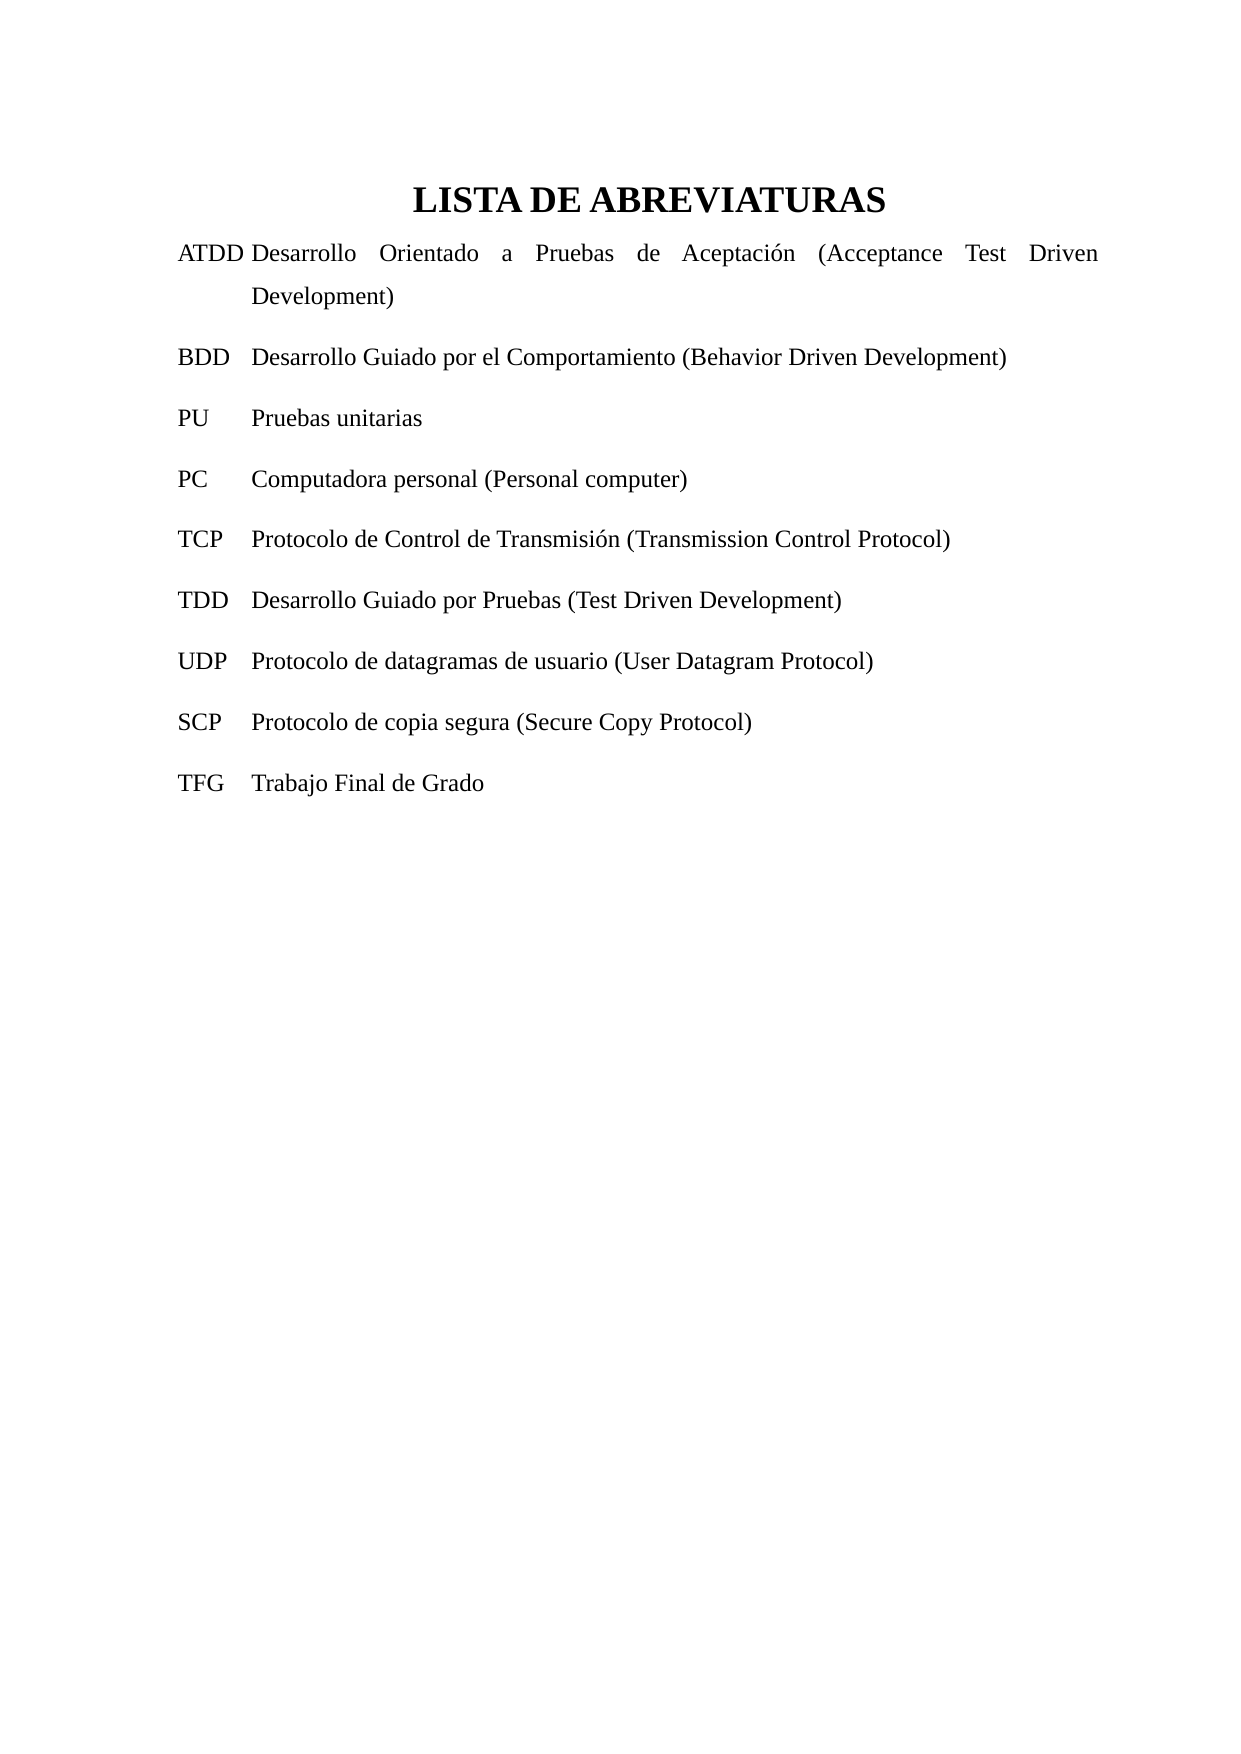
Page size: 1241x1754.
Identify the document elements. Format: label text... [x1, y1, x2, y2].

text PC Computadora personal (Personal computer) [177, 464, 1122, 492]
text TCP Protocolo de Control de Transmisión (Transmission Control Protocol) [177, 524, 1122, 553]
text PU Pruebas unitarias [177, 403, 1122, 432]
text TDD Desarrollo Guiado por Pruebas (Test Driven Development) [177, 585, 1122, 614]
text UDP Protocolo de datagramas de usuario (User Datagram Protocol) [177, 646, 1122, 675]
text SCP Protocolo de copia segura (Secure Copy Protocol) [177, 707, 1122, 736]
text BDD Desarrollo Guiado por el Comportamiento (Behavior Driven Development) [177, 342, 1122, 371]
text TFG Trabajo Final de Grado [177, 768, 1122, 797]
text Lista de Abreviaturas [177, 177, 1122, 220]
text ATDD Desarrollo Orientado a Pruebas de Aceptación (Acceptance Test Driven Development) [177, 238, 1122, 310]
